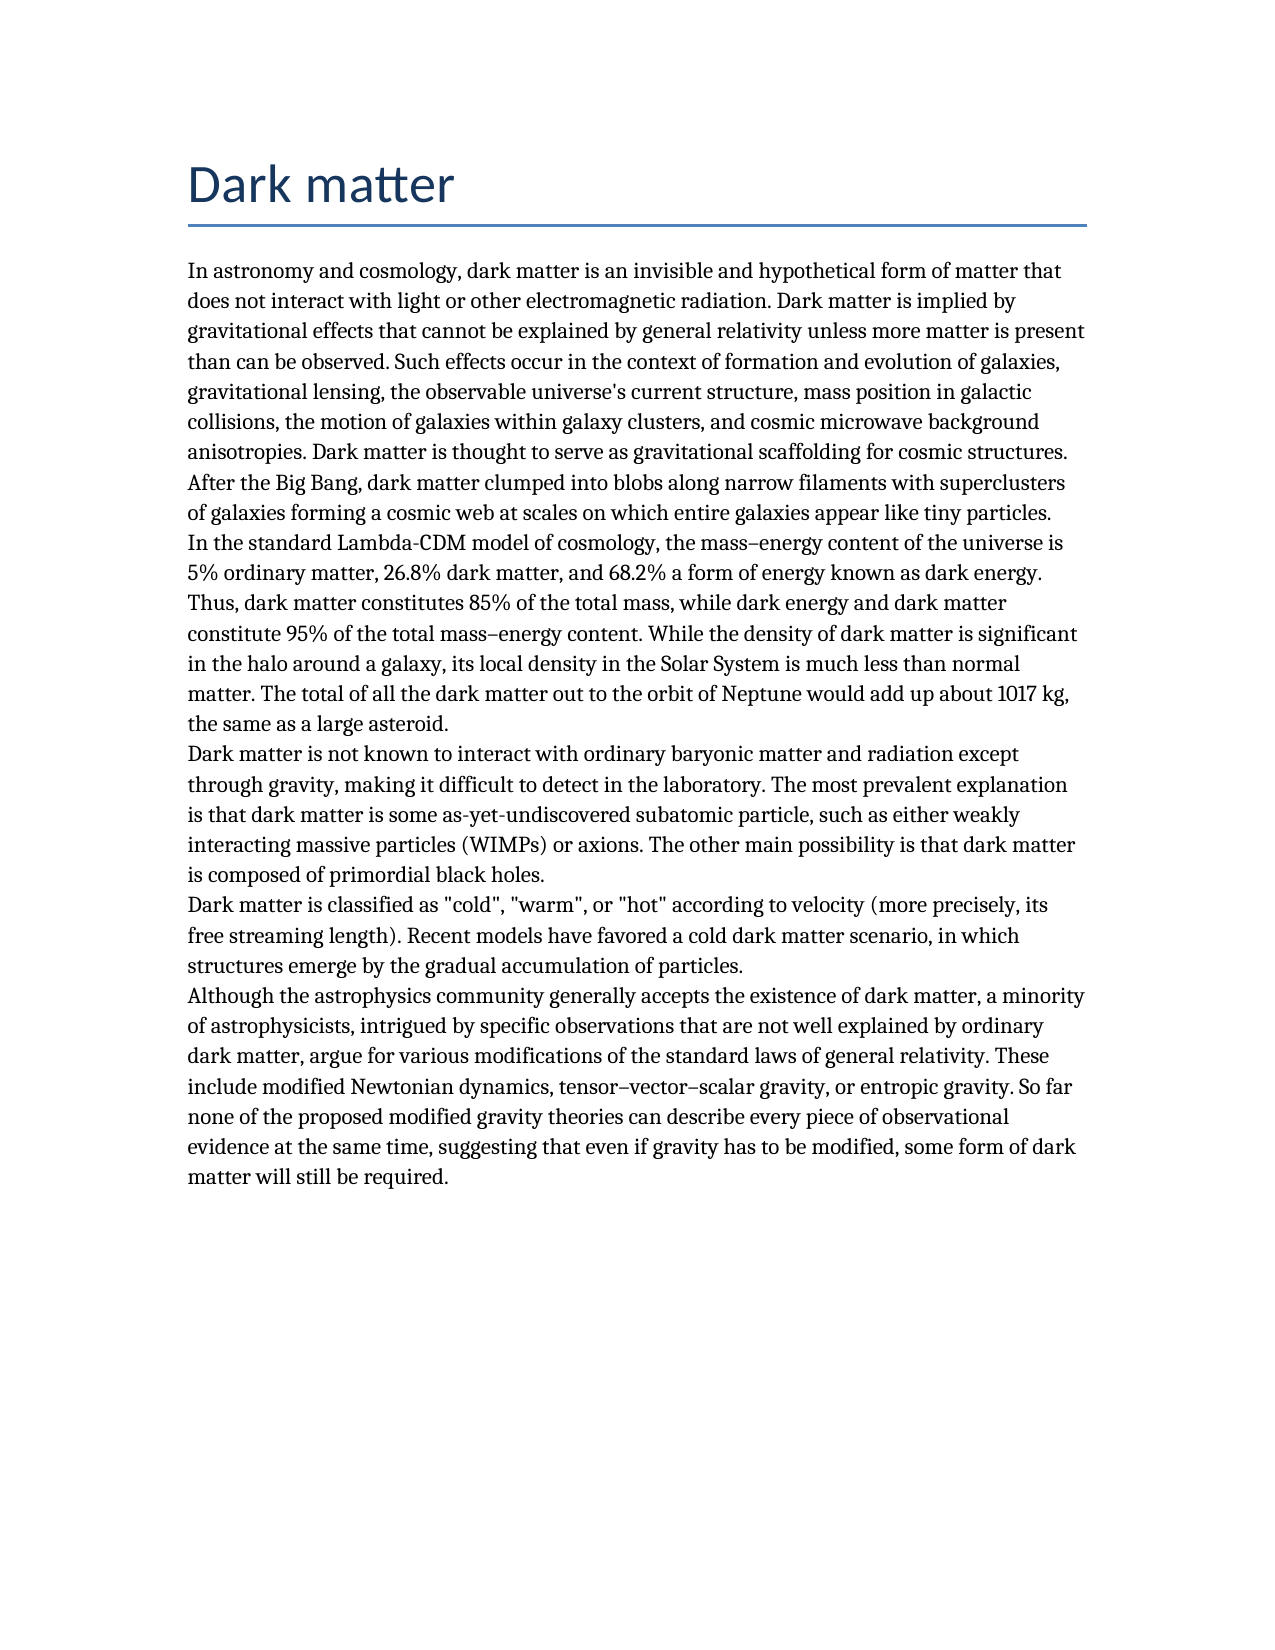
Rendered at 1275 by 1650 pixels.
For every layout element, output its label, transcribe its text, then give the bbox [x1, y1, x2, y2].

title Dark matter [187, 150, 1087, 227]
text In astronomy and cosmology, dark matter is an invisible and hypothetical form of matter that does not interact with light or other electromagnetic radiation. Dark matter is implied by gravitational effects that cannot be explained by general relativity unless more matter is present than can be observed. Such effects occur in the context of formation and evolution of galaxies, gravitational lensing, the observable universe's current structure, mass position in galactic collisions, the motion of galaxies within galaxy clusters, and cosmic microwave background anisotropies. Dark matter is thought to serve as gravitational scaffolding for cosmic structures. After the Big Bang, dark matter clumped into blobs along narrow filaments with superclusters of galaxies forming a cosmic web at scales on which entire galaxies appear like tiny particles. In the standard Lambda-CDM model of cosmology, the mass–energy content of the universe is 5% ordinary matter, 26.8% dark matter, and 68.2% a form of energy known as dark energy. Thus, dark matter constitutes 85% of the total mass, while dark energy and dark matter constitute 95% of the total mass–energy content. While the density of dark matter is significant in the halo around a galaxy, its local density in the Solar System is much less than normal matter. The total of all the dark matter out to the orbit of Neptune would add up about 1017 kg, the same as a large asteroid. Dark matter is not known to interact with ordinary baryonic matter and radiation except through gravity, making it difficult to detect in the laboratory. The most prevalent explanation is that dark matter is some as-yet-undiscovered subatomic particle, such as either weakly interacting massive particles (WIMPs) or axions. The other main possibility is that dark matter is composed of primordial black holes. Dark matter is classified as "cold", "warm", or "hot" according to velocity (more precisely, its free streaming length). Recent models have favored a cold dark matter scenario, in which structures emerge by the gradual accumulation of particles. Although the astrophysics community generally accepts the existence of dark matter, a minority of astrophysicists, intrigued by specific observations that are not well explained by ordinary dark matter, argue for various modifications of the standard laws of general relativity. These include modified Newtonian dynamics, tensor–vector–scalar gravity, or entropic gravity. So far none of the proposed modified gravity theories can describe every piece of observational evidence at the same time, suggesting that even if gravity has to be modified, some form of dark matter will still be required. [187, 258, 1087, 1190]
